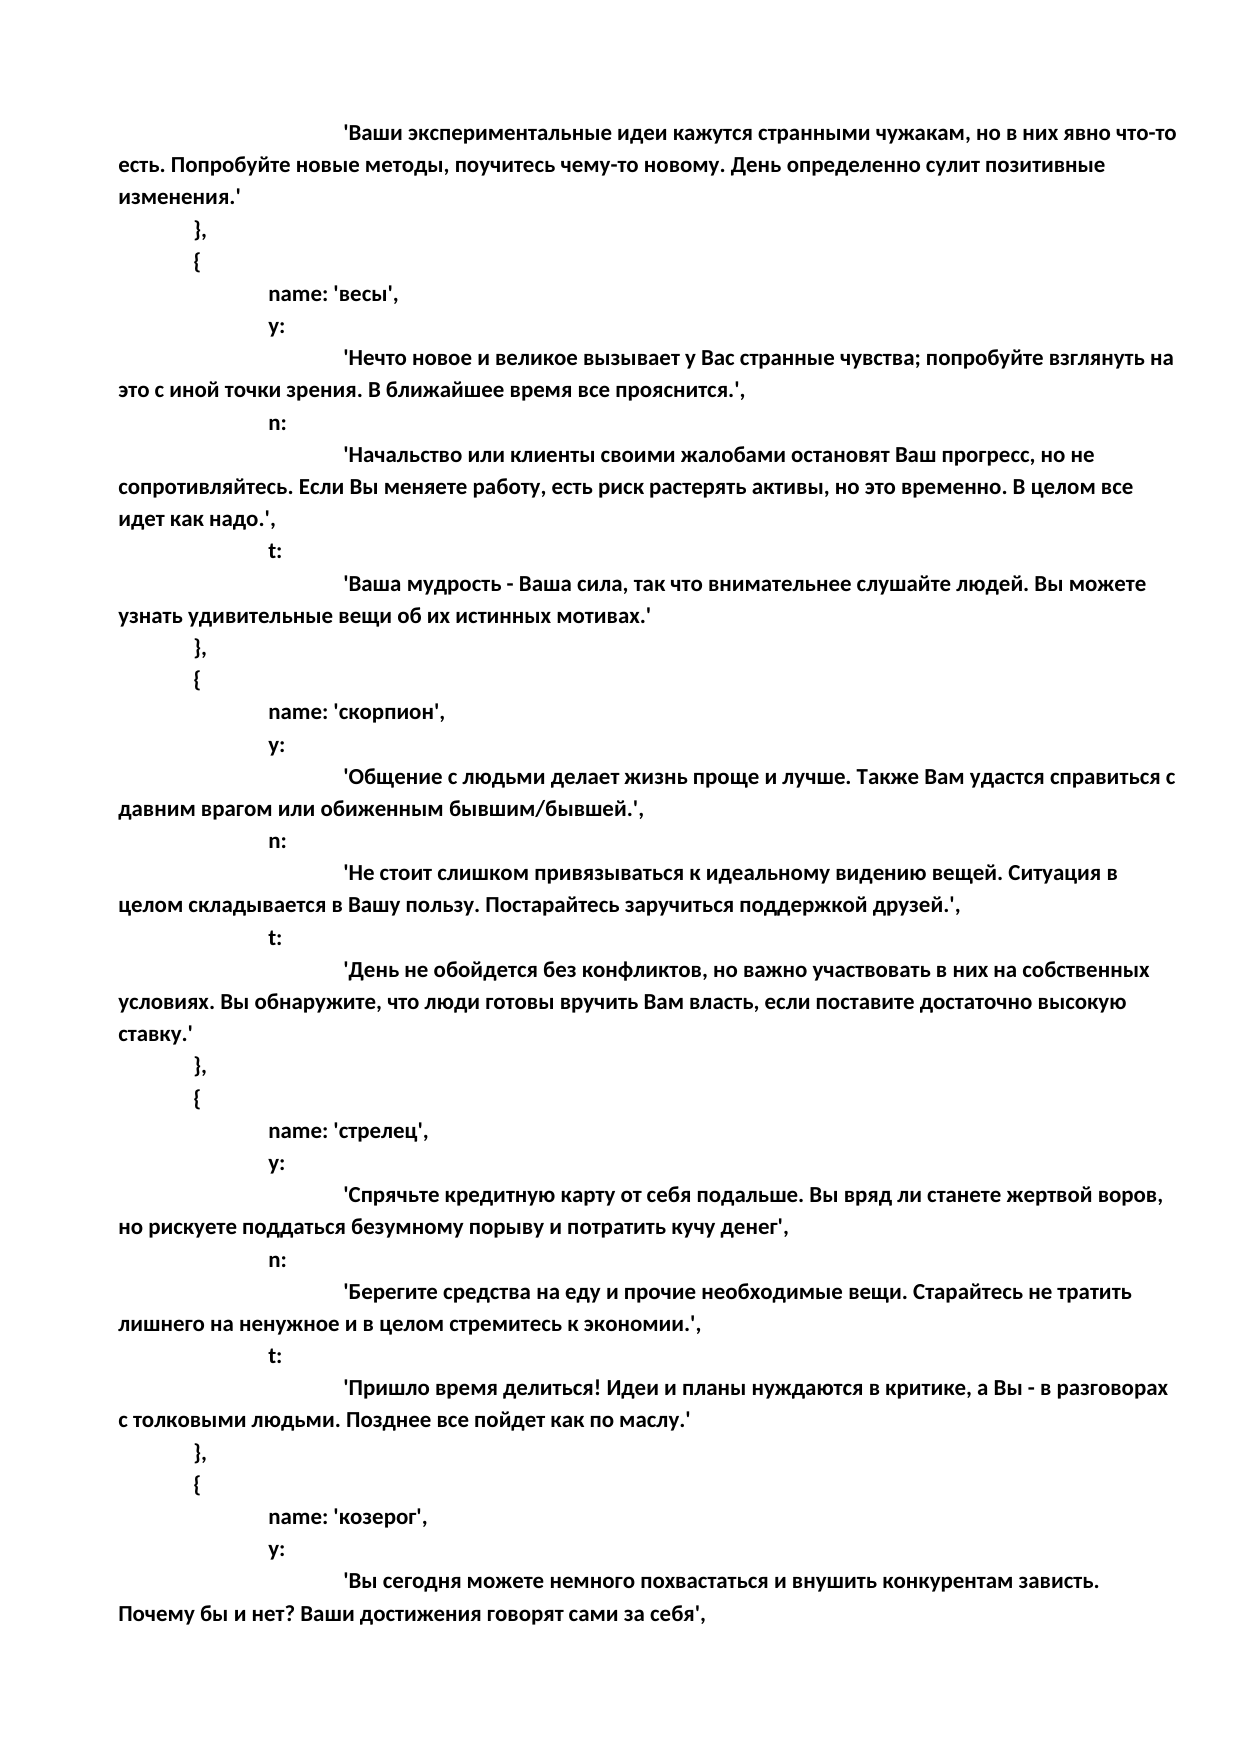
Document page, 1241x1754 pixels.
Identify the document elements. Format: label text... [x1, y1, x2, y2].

text name: 'весы', [118, 279, 1181, 307]
text 'Начальство или клиенты своими жалобами остановят Ваш прогресс, но не сопротивляйтесь. Если Вы меняете работу, есть риск растерять активы, но это временно. В целом все идет как надо.', [118, 440, 1181, 532]
text }, [118, 1438, 1181, 1466]
text n: [118, 408, 1181, 436]
text }, [118, 633, 1181, 661]
text 'Не стоит слишком привязываться к идеальному видению вещей. Ситуация в целом складывается в Вашу пользу. Постарайтесь заручиться поддержкой друзей.', [118, 858, 1181, 919]
text 'Спрячьте кредитную карту от себя подальше. Вы вряд ли станете жертвой воров, но рискуете поддаться безумному порыву и потратить кучу денег', [118, 1180, 1181, 1241]
text { [118, 1470, 1181, 1498]
text }, [118, 1052, 1181, 1079]
text 'Пришло время делиться! Идеи и планы нуждаются в критике, а Вы - в разговорах с толковыми людьми. Позднее все пойдет как по маслу.' [118, 1373, 1181, 1434]
text 'Ваши экспериментальные идеи кажутся странными чужакам, но в них явно что-то есть. Попробуйте новые методы, поучитесь чему-то новому. День определенно сулит позитивные изменения.' [118, 118, 1181, 211]
text y: [118, 730, 1181, 758]
text t: [118, 1341, 1181, 1369]
text }, [118, 215, 1181, 243]
text y: [118, 311, 1181, 339]
text 'Нечто новое и великое вызывает у Вас странные чувства; попробуйте взглянуть на это с иной точки зрения. В ближайшее время все прояснится.', [118, 343, 1181, 404]
text n: [118, 1245, 1181, 1273]
text 'День не обойдется без конфликтов, но важно участвовать в них на собственных условиях. Вы обнаружите, что люди готовы вручить Вам власть, если поставите достаточно высокую ставку.' [118, 955, 1181, 1047]
text { [118, 665, 1181, 693]
text name: 'козерог', [118, 1502, 1181, 1530]
text 'Вы сегодня можете немного похвастаться и внушить конкурентам зависть. Почему бы и нет? Ваши достижения говорят сами за себя', [118, 1567, 1181, 1627]
text n: [118, 826, 1181, 854]
text name: 'стрелец', [118, 1116, 1181, 1144]
text 'Ваша мудрость - Ваша сила, так что внимательнее слушайте людей. Вы можете узнать удивительные вещи об их истинных мотивах.' [118, 569, 1181, 629]
text name: 'скорпион', [118, 697, 1181, 726]
text { [118, 247, 1181, 275]
text y: [118, 1148, 1181, 1176]
text t: [118, 923, 1181, 951]
text 'Берегите средства на еду и прочие необходимые вещи. Старайтесь не тратить лишнего на ненужное и в целом стремитесь к экономии.', [118, 1277, 1181, 1337]
text t: [118, 537, 1181, 564]
text { [118, 1084, 1181, 1112]
text 'Общение с людьми делает жизнь проще и лучше. Также Вам удастся справиться с давним врагом или обиженным бывшим/бывшей.', [118, 762, 1181, 822]
text y: [118, 1534, 1181, 1562]
